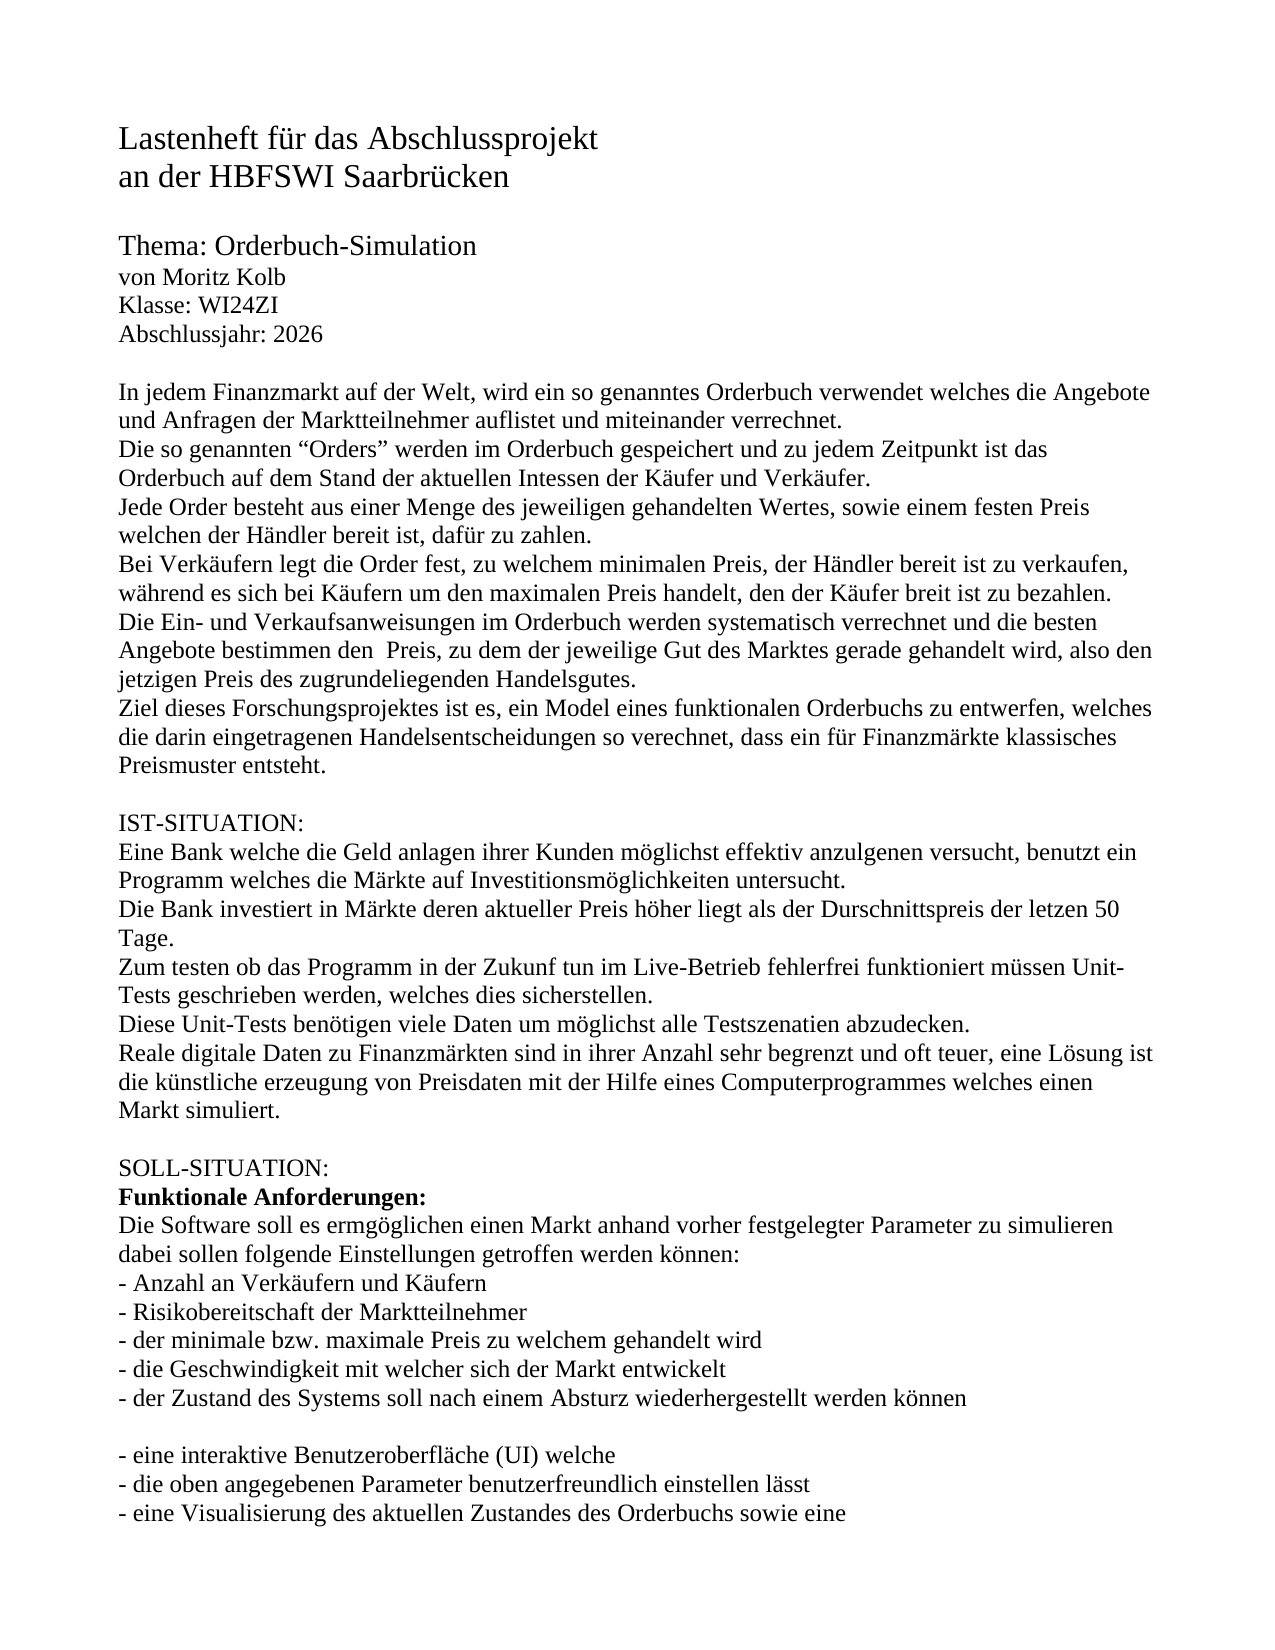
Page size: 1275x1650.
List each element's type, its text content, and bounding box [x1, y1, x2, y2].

text Zum testen ob das Programm in der Zukunf tun im Live-Betrieb fehlerfrei funktioniert müssen Unit-Tests geschrieben werden, welches dies sicherstellen. [118, 952, 1157, 1009]
text Abschlussjahr: 2026 [118, 319, 1157, 348]
text Jede Order besteht aus einer Menge des jeweiligen gehandelten Wertes, sowie einem festen Preis welchen der Händler bereit ist, dafür zu zahlen. [118, 492, 1157, 549]
text Eine Bank welche die Geld anlagen ihrer Kunden möglichst effektiv anzulgenen versucht, benutzt ein Programm welches die Märkte auf Investitionsmöglichkeiten untersucht. [118, 837, 1157, 894]
text - eine interaktive Benutzeroberfläche (UI) welche [118, 1441, 1157, 1469]
text Bei Verkäufern legt die Order fest, zu welchem minimalen Preis, der Händler bereit ist zu verkaufen, während es sich bei Käufern um den maximalen Preis handelt, den der Käufer breit ist zu bezahlen. [118, 549, 1157, 607]
text Die so genannten “Orders” werden im Orderbuch gespeichert und zu jedem Zeitpunkt ist das Orderbuch auf dem Stand der aktuellen Intessen der Käufer und Verkäufer. [118, 434, 1157, 492]
text SOLL-SITUATION: [118, 1153, 1157, 1182]
text - der minimale bzw. maximale Preis zu welchem gehandelt wird [118, 1326, 1157, 1354]
text Ziel dieses Forschungsprojektes ist es, ein Model eines funktionalen Orderbuchs zu entwerfen, welches die darin eingetragenen Handelsentscheidungen so verechnet, dass ein für Finanzmärkte klassisches Preismuster entsteht. [118, 693, 1157, 779]
text - die Geschwindigkeit mit welcher sich der Markt entwickelt [118, 1354, 1157, 1383]
text Reale digitale Daten zu Finanzmärkten sind in ihrer Anzahl sehr begrenzt und oft teuer, eine Lösung ist die künstliche erzeugung von Preisdaten mit der Hilfe eines Computerprogrammes welches einen Markt simuliert. [118, 1038, 1157, 1124]
text von Moritz Kolb [118, 262, 1157, 291]
text - der Zustand des Systems soll nach einem Absturz wiederhergestellt werden können [118, 1383, 1157, 1412]
text Klasse: WI24ZI [118, 291, 1157, 319]
text dabei sollen folgende Einstellungen getroffen werden können: [118, 1239, 1157, 1268]
text Diese Unit-Tests benötigen viele Daten um möglichst alle Testszenatien abzudecken. [118, 1009, 1157, 1038]
text In jedem Finanzmarkt auf der Welt, wird ein so genanntes Orderbuch verwendet welches die Angebote und Anfragen der Marktteilnehmer auflistet und miteinander verrechnet. [118, 377, 1157, 434]
text Die Ein- und Verkaufsanweisungen im Orderbuch werden systematisch verrechnet und die besten Angebote bestimmen den Preis, zu dem der jeweilige Gut des Marktes gerade gehandelt wird, also den jetzigen Preis des zugrundeliegenden Handelsgutes. [118, 607, 1157, 693]
text - die oben angegebenen Parameter benutzerfreundlich einstellen lässt [118, 1469, 1157, 1498]
text Funktionale Anforderungen: [118, 1182, 1157, 1211]
text IST-SITUATION: [118, 808, 1157, 837]
text Die Bank investiert in Märkte deren aktueller Preis höher liegt als der Durschnittspreis der letzen 50 Tage. [118, 894, 1157, 952]
text Thema: Orderbuch-Simulation [118, 228, 1157, 262]
text - Anzahl an Verkäufern und Käufern [118, 1268, 1157, 1297]
text an der HBFSWI Saarbrücken [118, 156, 1157, 195]
text - eine Visualisierung des aktuellen Zustandes des Orderbuchs sowie eine [118, 1498, 1157, 1527]
text Lastenheft für das Abschlussprojekt [118, 118, 1157, 156]
text Die Software soll es ermgöglichen einen Markt anhand vorher festgelegter Parameter zu simulieren [118, 1211, 1157, 1239]
text - Risikobereitschaft der Marktteilnehmer [118, 1297, 1157, 1326]
